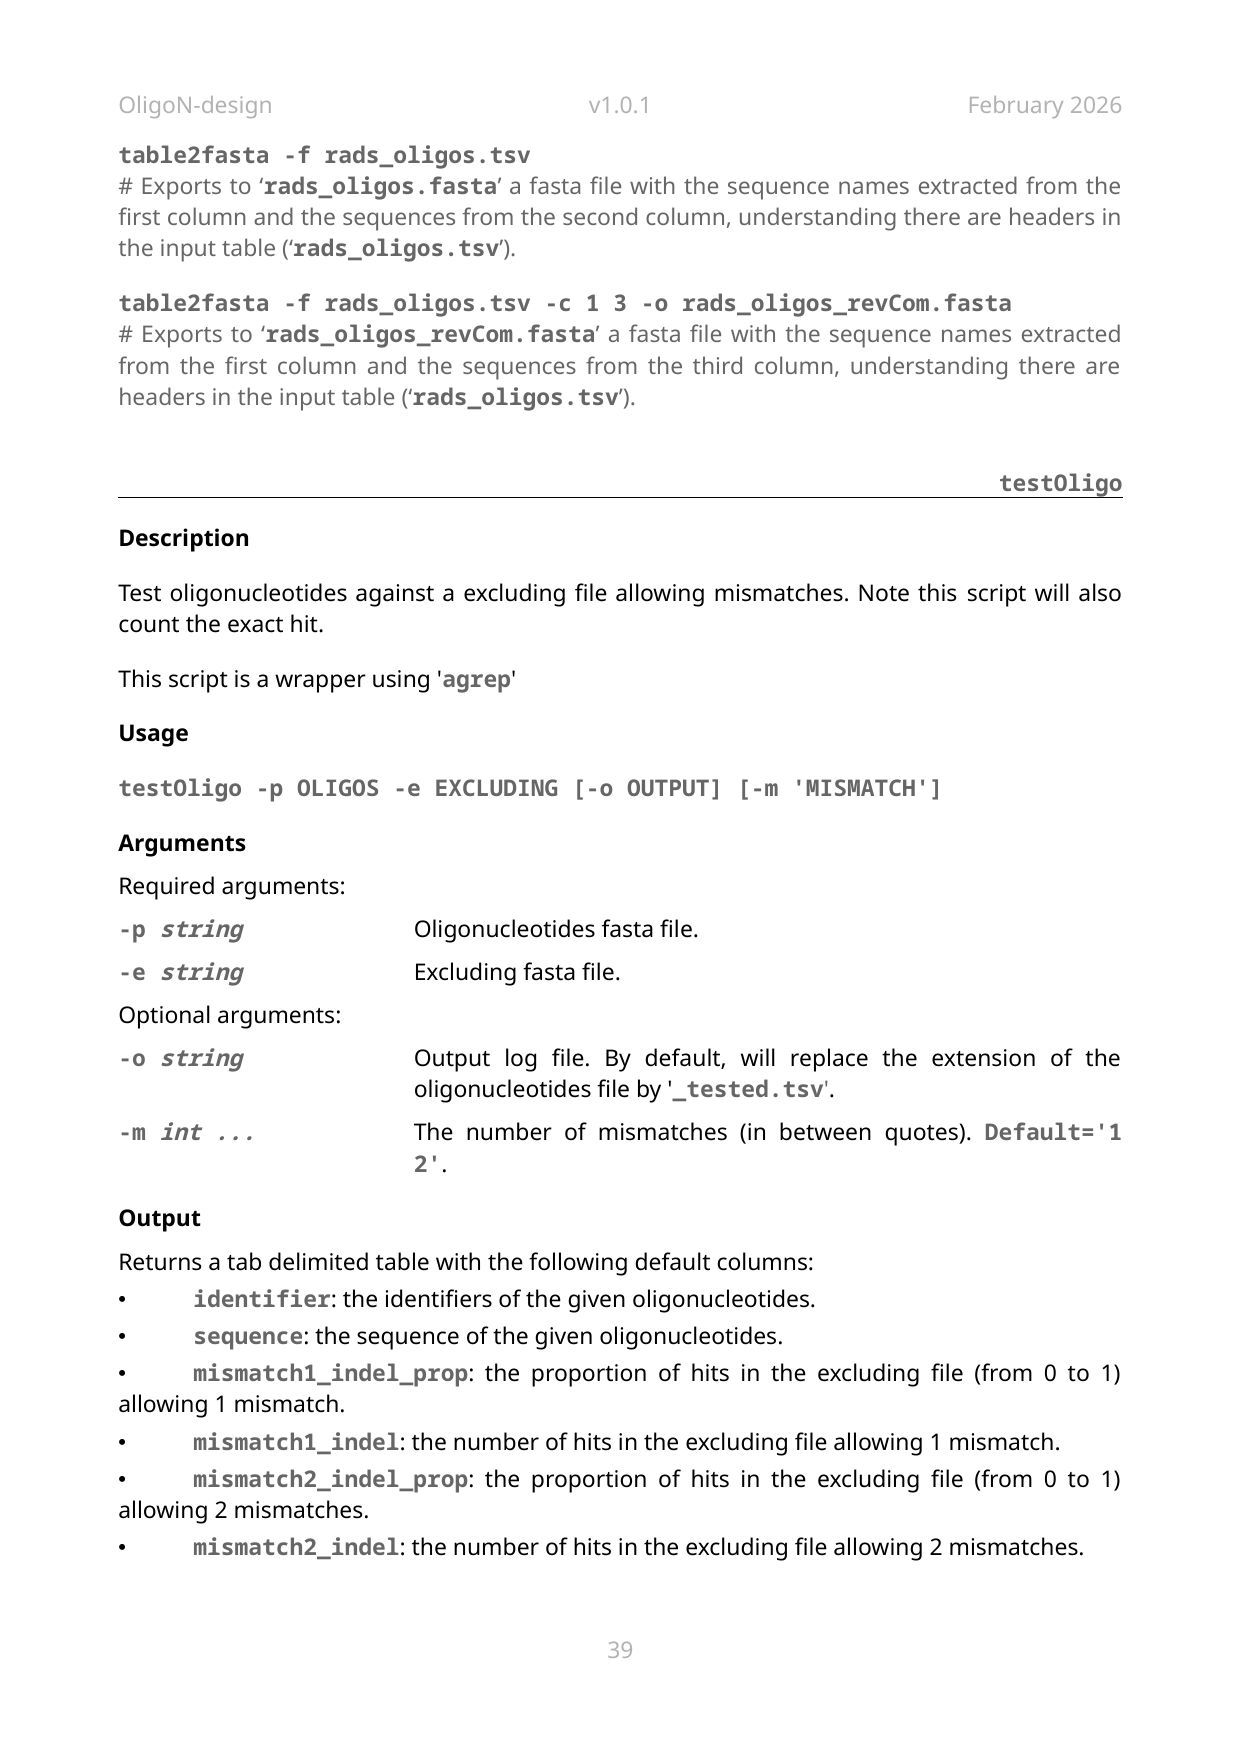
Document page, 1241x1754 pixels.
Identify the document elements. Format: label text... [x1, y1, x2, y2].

text table2fasta -f rads_oligos.tsv [118, 139, 1122, 170]
list mismatch1_indel: the number of hits in the excluding file allowing 1 mismatch. [118, 1425, 1122, 1457]
text Usage [118, 717, 1122, 749]
text testOligo -p OLIGOS -e EXCLUDING [-o OUTPUT] [-m 'MISMATCH'] [118, 772, 1122, 803]
text Test oligonucleotides against a excluding file allowing mismatches. Note this script will also count the exact hit. [118, 577, 1122, 639]
text Output [118, 1202, 1122, 1234]
text Arguments [118, 827, 1122, 858]
text Description [118, 522, 1122, 553]
list mismatch2_indel_prop: the proportion of hits in the excluding file (from 0 to 1) allowing 2 mismatches. [118, 1463, 1122, 1525]
text testOligo [118, 467, 1122, 497]
text # Exports to ‘rads_oligos_revCom.fasta’ a fasta file with the sequence names extracted from the first column and the sequences from the third column, understanding there are headers in the input table (‘rads_oligos.tsv’). [118, 318, 1122, 412]
text Returns a tab delimited table with the following default columns: [118, 1245, 1122, 1277]
list identifier: the identifiers of the given oligonucleotides. [118, 1283, 1122, 1314]
text This script is a wrapper using 'agrep' [118, 663, 1122, 694]
text Required arguments: [118, 870, 1122, 901]
text -o string Output log file. By default, will replace the extension of the oligonucleotides file by '_tested.tsv'. [118, 1042, 1122, 1104]
list mismatch1_indel_prop: the proportion of hits in the excluding file (from 0 to 1) allowing 1 mismatch. [118, 1357, 1122, 1419]
text -p string Oligonucleotides fasta file. [118, 913, 1122, 944]
list mismatch2_indel: the number of hits in the excluding file allowing 2 mismatches. [118, 1531, 1122, 1562]
text table2fasta -f rads_oligos.tsv -c 1 3 -o rads_oligos_revCom.fasta [118, 287, 1122, 318]
text Optional arguments: [118, 999, 1122, 1030]
text # Exports to ‘rads_oligos.fasta’ a fasta file with the sequence names extracted from the first column and the sequences from the second column, understanding there are headers in the input table (‘rads_oligos.tsv’). [118, 170, 1122, 264]
text -e string Excluding fasta file. [118, 956, 1122, 987]
list sequence: the sequence of the given oligonucleotides. [118, 1320, 1122, 1351]
text -m int ... The number of mismatches (in between quotes). Default='1 2'. [118, 1116, 1122, 1179]
